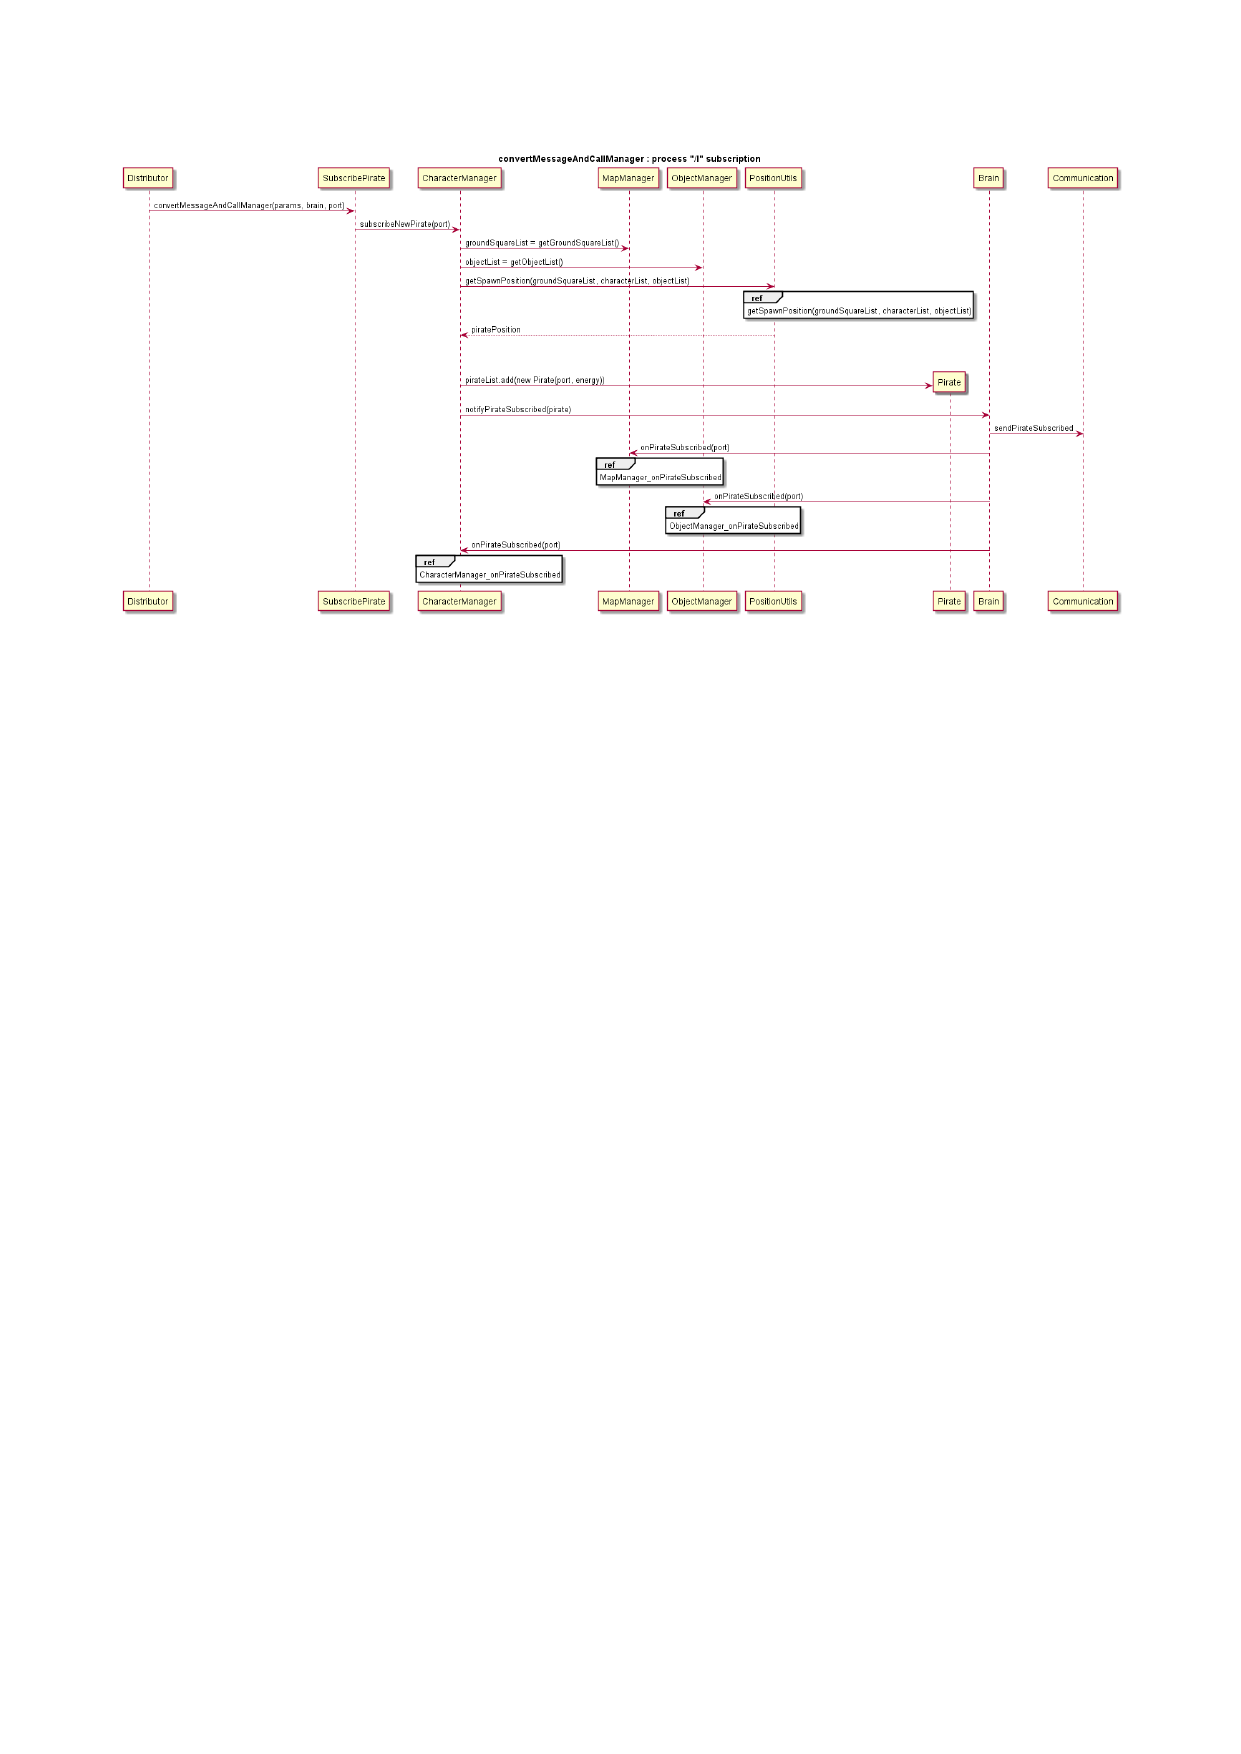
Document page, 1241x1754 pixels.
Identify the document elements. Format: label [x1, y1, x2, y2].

picture [118, 146, 1123, 616]
